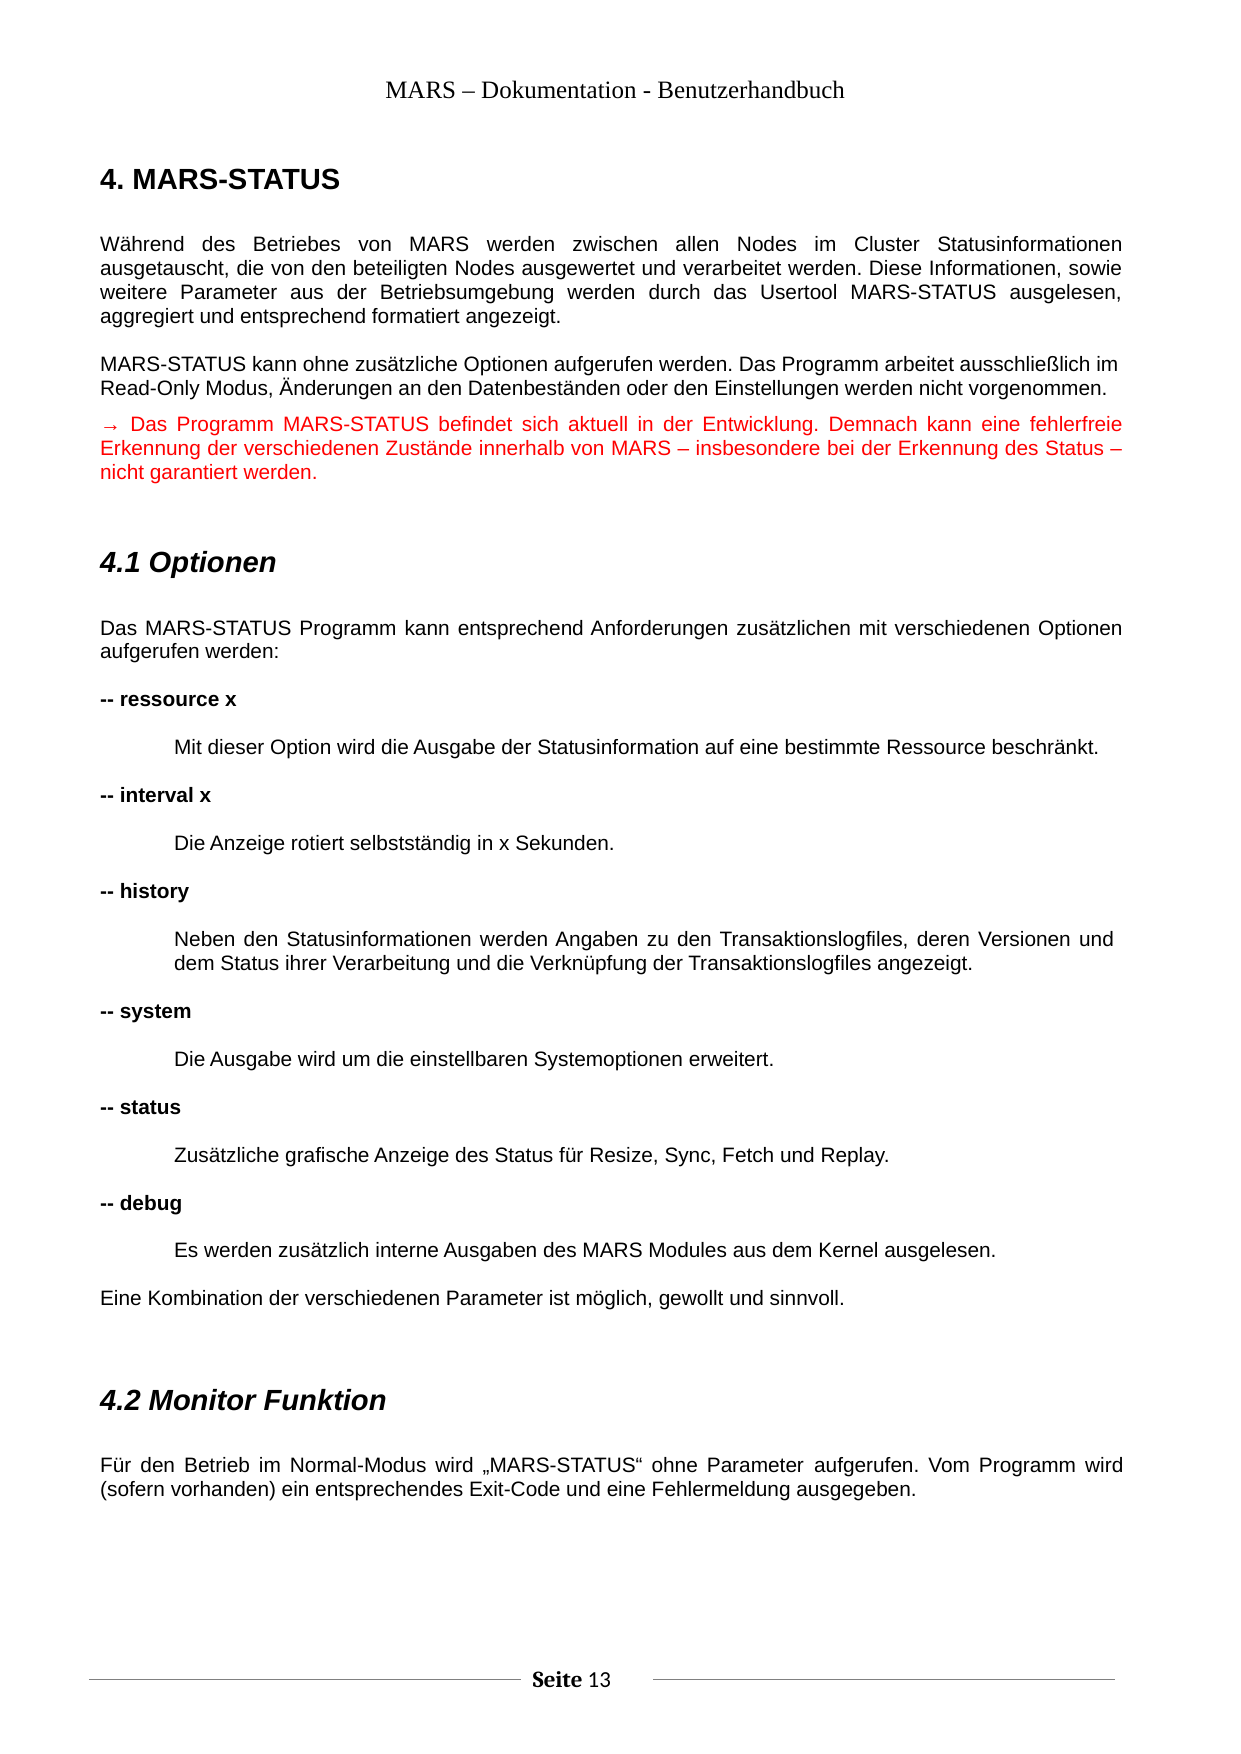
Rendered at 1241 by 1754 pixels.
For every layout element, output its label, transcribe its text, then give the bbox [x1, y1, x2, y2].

text -- history [100, 879, 1123, 903]
subtitle 4.1 Optionen [100, 545, 1123, 579]
text -- ressource x [100, 687, 1123, 711]
text -- system [100, 999, 1123, 1023]
text Die Anzeige rotiert selbstständig in x Sekunden. [100, 831, 1123, 855]
text Es werden zusätzlich interne Ausgaben des MARS Modules aus dem Kernel ausgelesen. [100, 1238, 1123, 1262]
text → Das Programm MARS-STATUS befindet sich aktuell in der Entwicklung. Demnach kann eine fehlerfreie Erkennung der verschiedenen Zustände innerhalb von MARS – insbesondere bei der Erkennung des Status – nicht garantiert werden. [100, 412, 1123, 484]
text Neben den Statusinformationen werden Angaben zu den Transaktionslogfiles, deren Versionen und dem Status ihrer Verarbeitung und die Verknüpfung der Transaktionslogfiles angezeigt. [100, 927, 1123, 975]
text Eine Kombination der verschiedenen Parameter ist möglich, gewollt und sinnvoll. [100, 1286, 1123, 1310]
subtitle 4. MARS-STATUS [100, 162, 1123, 195]
text Mit dieser Option wird die Ausgabe der Statusinformation auf eine bestimmte Ressource beschränkt. [100, 735, 1123, 759]
text -- debug [100, 1190, 1123, 1214]
text -- status [100, 1094, 1123, 1118]
text -- interval x [100, 783, 1123, 807]
subtitle 4.2 Monitor Funktion [100, 1383, 1123, 1417]
text Für den Betrieb im Normal-Modus wird „MARS-STATUS“ ohne Parameter aufgerufen. Vom Programm wird (sofern vorhanden) ein entsprechendes Exit-Code und eine Fehlermeldung ausgegeben. [100, 1453, 1123, 1501]
text Zusätzliche grafische Anzeige des Status für Resize, Sync, Fetch und Replay. [100, 1142, 1123, 1166]
text MARS-STATUS kann ohne zusätzliche Optionen aufgerufen werden. Das Programm arbeitet ausschließlich im Read-Only Modus, Änderungen an den Datenbeständen oder den Einstellungen werden nicht vorgenommen. [100, 352, 1123, 399]
text Das MARS-STATUS Programm kann entsprechend Anforderungen zusätzlichen mit verschiedenen Optionen aufgerufen werden: [100, 615, 1123, 663]
text Die Ausgabe wird um die einstellbaren Systemoptionen erweitert. [100, 1047, 1123, 1071]
text Während des Betriebes von MARS werden zwischen allen Nodes im Cluster Statusinformationen ausgetauscht, die von den beteiligten Nodes ausgewertet und verarbeitet werden. Diese Informationen, sowie weitere Parameter aus der Betriebsumgebung werden durch das Usertool MARS-STATUS ausgelesen, aggregiert und entsprechend formatiert angezeigt. [100, 232, 1123, 328]
